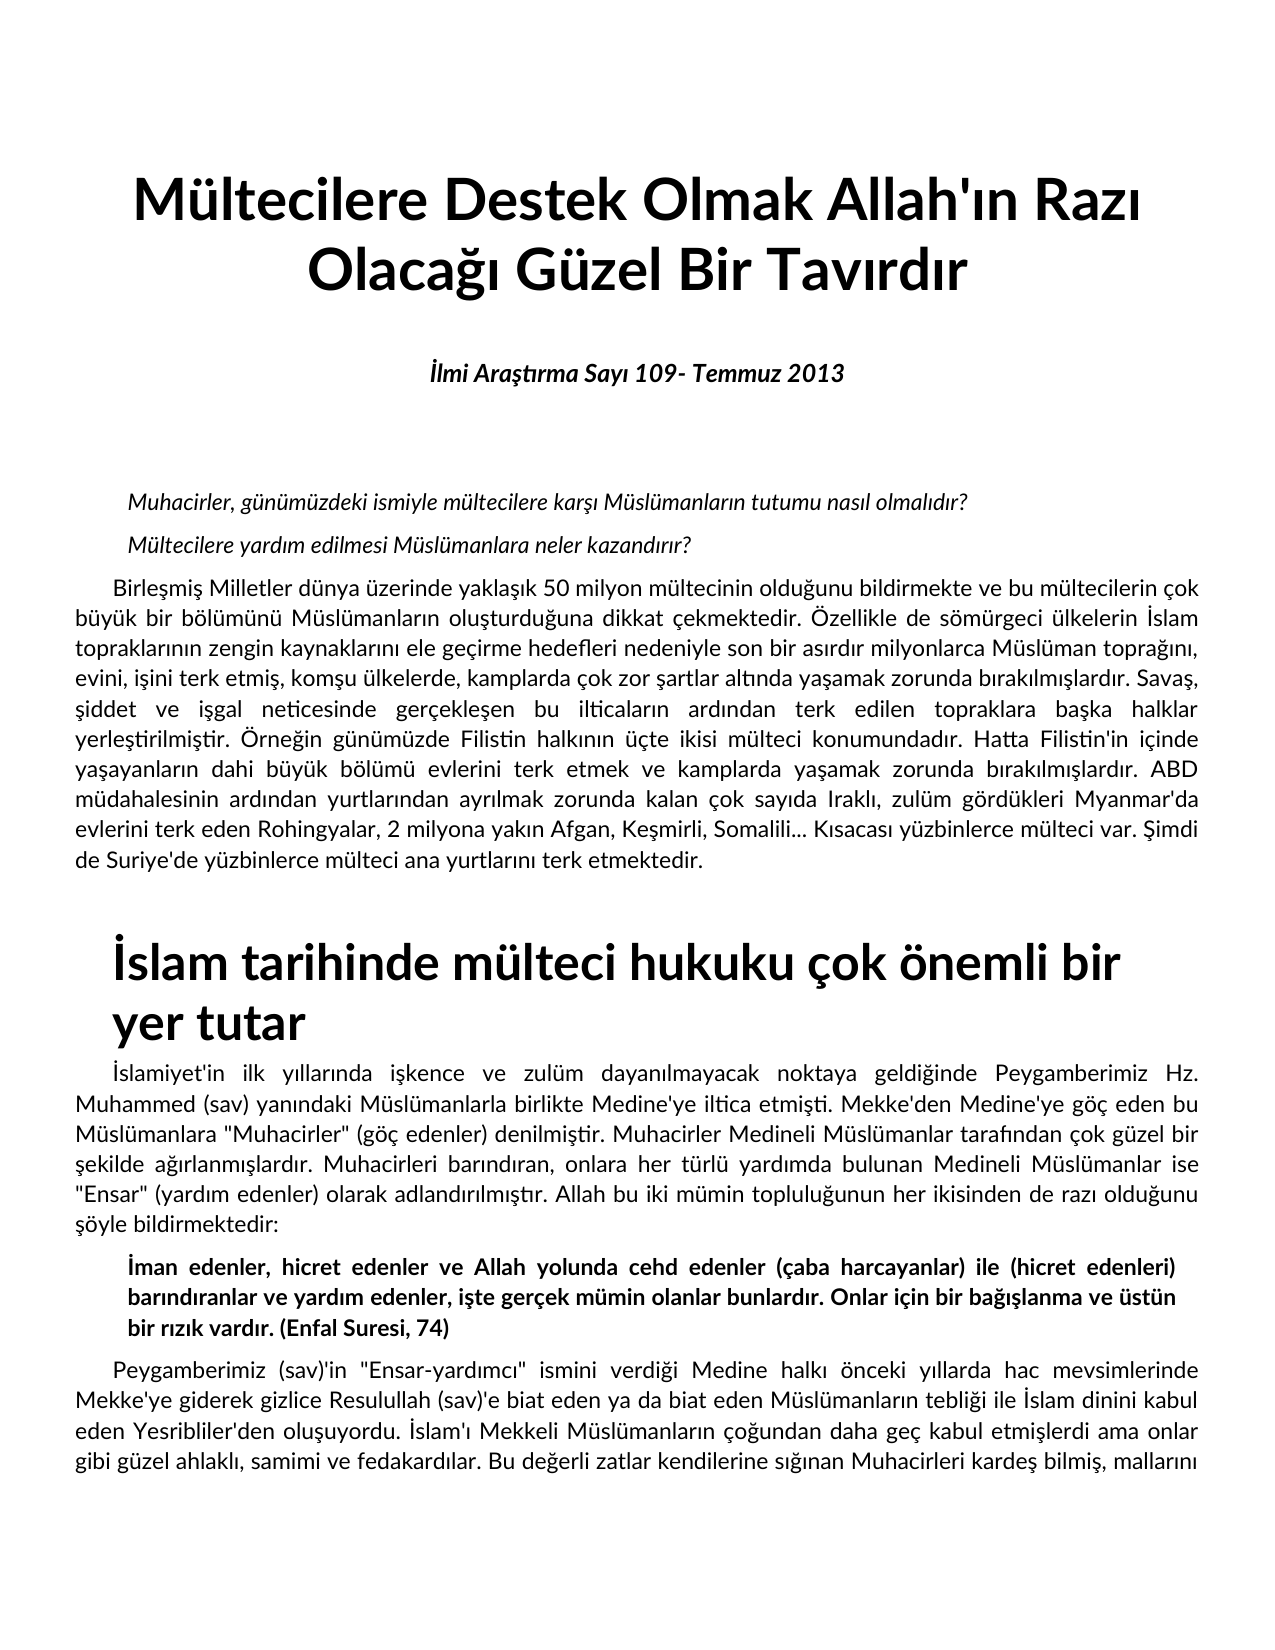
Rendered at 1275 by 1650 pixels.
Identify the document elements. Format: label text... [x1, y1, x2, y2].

subtitle İslam tarihinde mülteci hukuku çok önemli bir yer tutar [112, 931, 1200, 1051]
text İlmi Araştırma Sayı 109- Temmuz 2013 [75, 358, 1200, 388]
text Mültecilere yardım edilmesi Müslümanlara neler kazandırır? [127, 531, 1177, 558]
subtitle Mültecilere Destek Olmak Allah'ın Razı Olacağı Güzel Bir Tavırdır [75, 162, 1200, 302]
text İman edenler, hicret edenler ve Allah yolunda cehd edenler (çaba harcayanlar) ile (hicret edenleri) barındıranlar ve yardım edenler, işte gerçek mümin olanlar bunlardır. Onlar için bir bağışlanma ve üstün bir rızık vardır. (Enfal Suresi, 74) [127, 1253, 1177, 1341]
text Peygamberimiz (sav)'in "Ensar-yardımcı" ismini verdiği Medine halkı önceki yıllarda hac mevsimlerinde Mekke'ye giderek gizlice Resulullah (sav)'e biat eden ya da biat eden Müslümanların tebliği ile İslam dinini kabul eden Yesribliler'den oluşuyordu. İslam'ı Mekkeli Müslümanların çoğundan daha geç kabul etmişlerdi ama onlar gibi güzel ahlaklı, samimi ve fedakardılar. Bu değerli zatlar kendilerine sığınan Muhacirleri kardeş bilmiş, mallarını [75, 1356, 1200, 1474]
text İslamiyet'in ilk yıllarında işkence ve zulüm dayanılmayacak noktaya geldiğinde Peygamberimiz Hz. Muhammed (sav) yanındaki Müslümanlarla birlikte Medine'ye iltica etmişti. Mekke'den Medine'ye göç eden bu Müslümanlara "Muhacirler" (göç edenler) denilmiştir. Muhacirler Medineli Müslümanlar tarafından çok güzel bir şekilde ağırlanmışlardır. Muhacirleri barındıran, onlara her türlü yardımda bulunan Medineli Müslümanlar ise "Ensar" (yardım edenler) olarak adlandırılmıştır. Allah bu iki mümin topluluğunun her ikisinden de razı olduğunu şöyle bildirmektedir: [75, 1059, 1200, 1238]
text Birleşmiş Milletler dünya üzerinde yaklaşık 50 milyon mültecinin olduğunu bildirmekte ve bu mültecilerin çok büyük bir bölümünü Müslümanların oluşturduğuna dikkat çekmektedir. Özellikle de sömürgeci ülkelerin İslam topraklarının zengin kaynaklarını ele geçirme hedefleri nedeniyle son bir asırdır milyonlarca Müslüman toprağını, evini, işini terk etmiş, komşu ülkelerde, kamplarda çok zor şartlar altında yaşamak zorunda bırakılmışlardır. Savaş, şiddet ve işgal neticesinde gerçekleşen bu ilticaların ardından terk edilen topraklara başka halklar yerleştirilmiştir. Örneğin günümüzde Filistin halkının üçte ikisi mülteci konumundadır. Hatta Filistin'in içinde yaşayanların dahi büyük bölümü evlerini terk etmek ve kamplarda yaşamak zorunda bırakılmışlardır. ABD müdahalesinin ardından yurtlarından ayrılmak zorunda kalan çok sayıda Iraklı, zulüm gördükleri Myanmar'da evlerini terk eden Rohingyalar, 2 milyona yakın Afgan, Keşmirli, Somalili... Kısacası yüzbinlerce mülteci var. Şimdi de Suriye'de yüzbinlerce mülteci ana yurtlarını terk etmektedir. [75, 573, 1200, 873]
text Muhacirler, günümüzdeki ismiyle mültecilere karşı Müslümanların tutumu nasıl olmalıdır? [127, 488, 1177, 516]
